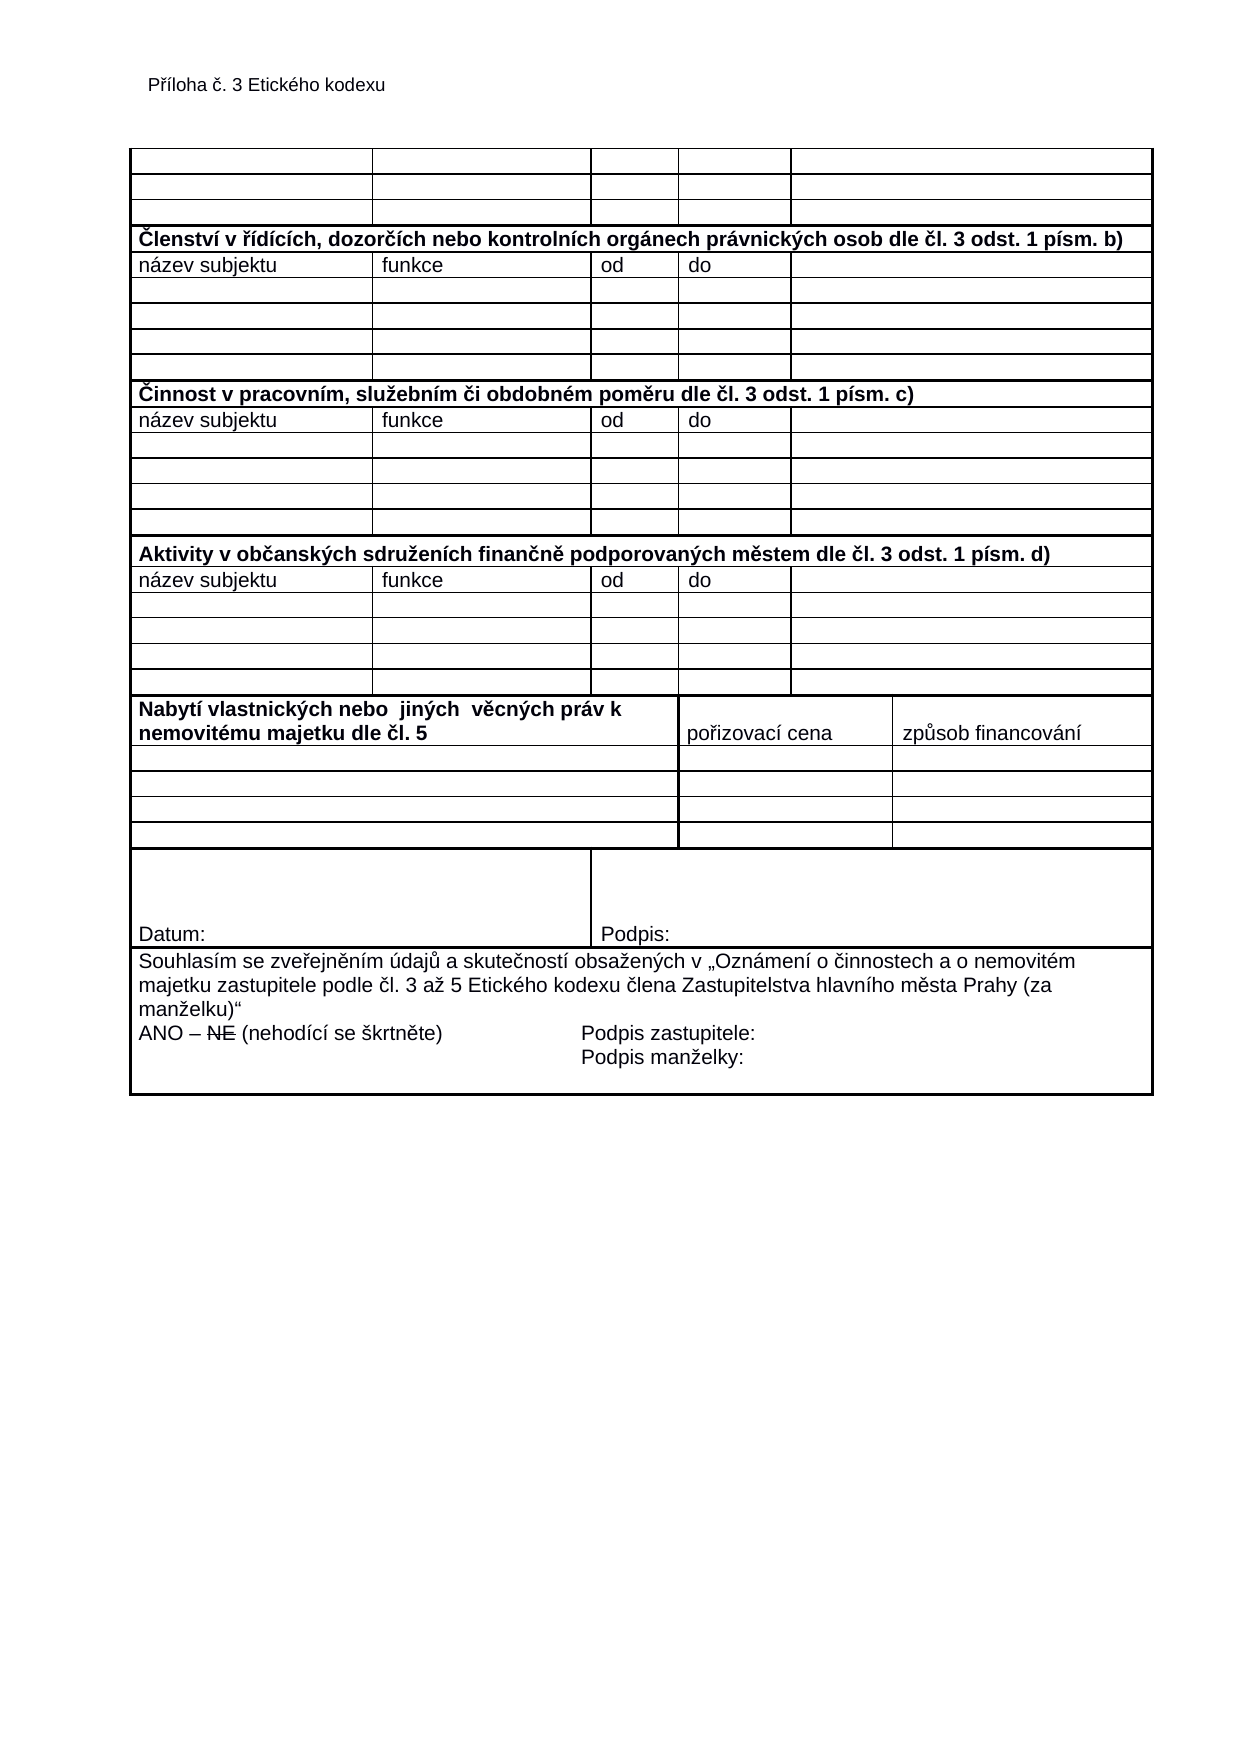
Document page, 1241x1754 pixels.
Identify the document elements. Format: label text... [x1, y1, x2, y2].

table_cell [132, 200, 372, 224]
table_cell [132, 304, 372, 328]
table_cell [679, 644, 790, 668]
table_cell [132, 459, 372, 482]
table_cell Činnost v pracovním, služebním či obdobném poměru dle čl. 3 odst. 1 písm. c) [132, 382, 1151, 406]
table_cell [792, 149, 1151, 173]
table_cell [373, 304, 590, 328]
table_cell [373, 670, 590, 693]
table_cell [373, 510, 590, 533]
table_cell [792, 510, 1151, 533]
table_cell do [679, 567, 790, 591]
table_cell [592, 618, 678, 642]
table_cell [893, 746, 1151, 770]
table_cell Členství v řídících, dozorčích nebo kontrolních orgánech právnických osob dle čl. 3 odst. 1 písm. b) [132, 227, 1151, 251]
table_cell [680, 746, 892, 770]
table_cell [679, 304, 790, 328]
table_cell od [592, 408, 678, 431]
table_cell [792, 670, 1151, 693]
table_cell [792, 304, 1151, 328]
table_cell [792, 593, 1151, 617]
table_cell [592, 593, 678, 617]
table_cell [592, 200, 678, 224]
table_cell [592, 644, 678, 668]
table_cell funkce [373, 253, 590, 277]
table_cell [132, 355, 372, 379]
table_cell [792, 330, 1151, 353]
table_cell [132, 772, 677, 796]
table_cell [679, 355, 790, 379]
table_cell [592, 278, 678, 302]
table_cell do [679, 408, 790, 431]
table_cell [792, 567, 1151, 591]
table_cell [373, 644, 590, 668]
table_cell [132, 797, 677, 821]
table_cell funkce [373, 567, 590, 591]
table_cell [792, 175, 1151, 199]
table_cell [679, 593, 790, 617]
table_cell [792, 200, 1151, 224]
table_cell Aktivity v občanských sdruženích finančně podporovaných městem dle čl. 3 odst. 1 písm. d) [132, 537, 1151, 566]
table_cell [592, 670, 678, 693]
table_cell [373, 355, 590, 379]
table_cell [893, 797, 1151, 821]
table_cell [592, 459, 678, 482]
table_cell způsob financování [893, 697, 1151, 744]
table_cell [373, 593, 590, 617]
table_cell [792, 484, 1151, 508]
table_cell [132, 593, 372, 617]
table_cell [592, 433, 678, 457]
table_cell od [592, 253, 678, 277]
table_cell [792, 433, 1151, 457]
table_cell [680, 823, 892, 847]
table_cell [132, 510, 372, 533]
table_cell [373, 278, 590, 302]
table_cell Souhlasím se zveřejněním údajů a skutečností obsažených v „Oznámení o činnostech a o nemovitém majetku zastupitele podle čl. 3 až 5 Etického kodexu člena Zastupitelstva hlavního města Prahy (za manželku)“ ANO – NE (nehodící se škrtněte) Podpis zastupitele: Podpis manželky: [132, 949, 1151, 1092]
table_cell [792, 618, 1151, 642]
table_cell [679, 484, 790, 508]
table_cell [592, 304, 678, 328]
table_cell do [679, 253, 790, 277]
table_cell název subjektu [132, 567, 372, 591]
table_cell [132, 746, 677, 770]
table_cell [792, 278, 1151, 302]
table_cell [679, 278, 790, 302]
table_cell [132, 175, 372, 199]
table_cell [680, 772, 892, 796]
table_cell [679, 459, 790, 482]
table_cell [792, 253, 1151, 277]
table_cell Datum: [132, 850, 590, 946]
table_cell [132, 278, 372, 302]
table_cell [679, 200, 790, 224]
table_cell [792, 644, 1151, 668]
table_cell [592, 149, 678, 173]
table_cell název subjektu [132, 408, 372, 431]
table_cell [893, 772, 1151, 796]
table_cell [792, 408, 1151, 431]
table_cell [373, 330, 590, 353]
table_cell funkce [373, 408, 590, 431]
table_cell [679, 330, 790, 353]
table_cell [679, 433, 790, 457]
table_cell [792, 355, 1151, 379]
table_cell [132, 823, 677, 847]
table_cell [679, 510, 790, 533]
table_cell [132, 433, 372, 457]
table_cell [373, 175, 590, 199]
table_cell [373, 484, 590, 508]
table_cell [373, 618, 590, 642]
table_cell [373, 459, 590, 482]
table_cell [679, 618, 790, 642]
table_cell [592, 355, 678, 379]
table_cell [592, 330, 678, 353]
table_cell [679, 149, 790, 173]
table_cell [132, 670, 372, 693]
table_cell [132, 618, 372, 642]
table_cell [792, 459, 1151, 482]
table_cell [679, 175, 790, 199]
table_cell [132, 330, 372, 353]
table_cell od [592, 567, 678, 591]
table_cell [132, 149, 372, 173]
table_cell [373, 433, 590, 457]
table_cell pořizovací cena [680, 697, 892, 744]
table_cell [132, 644, 372, 668]
table_cell [679, 670, 790, 693]
table_cell [680, 797, 892, 821]
table_cell [893, 823, 1151, 847]
table_cell [132, 484, 372, 508]
table_cell Podpis: [592, 850, 1151, 946]
table_cell [592, 510, 678, 533]
table_cell název subjektu [132, 253, 372, 277]
table_cell Nabytí vlastnických nebo jiných věcných práv k nemovitému majetku dle čl. 5 [132, 697, 677, 744]
table_cell [373, 149, 590, 173]
table_cell [373, 200, 590, 224]
table_cell [592, 484, 678, 508]
table_cell [592, 175, 678, 199]
